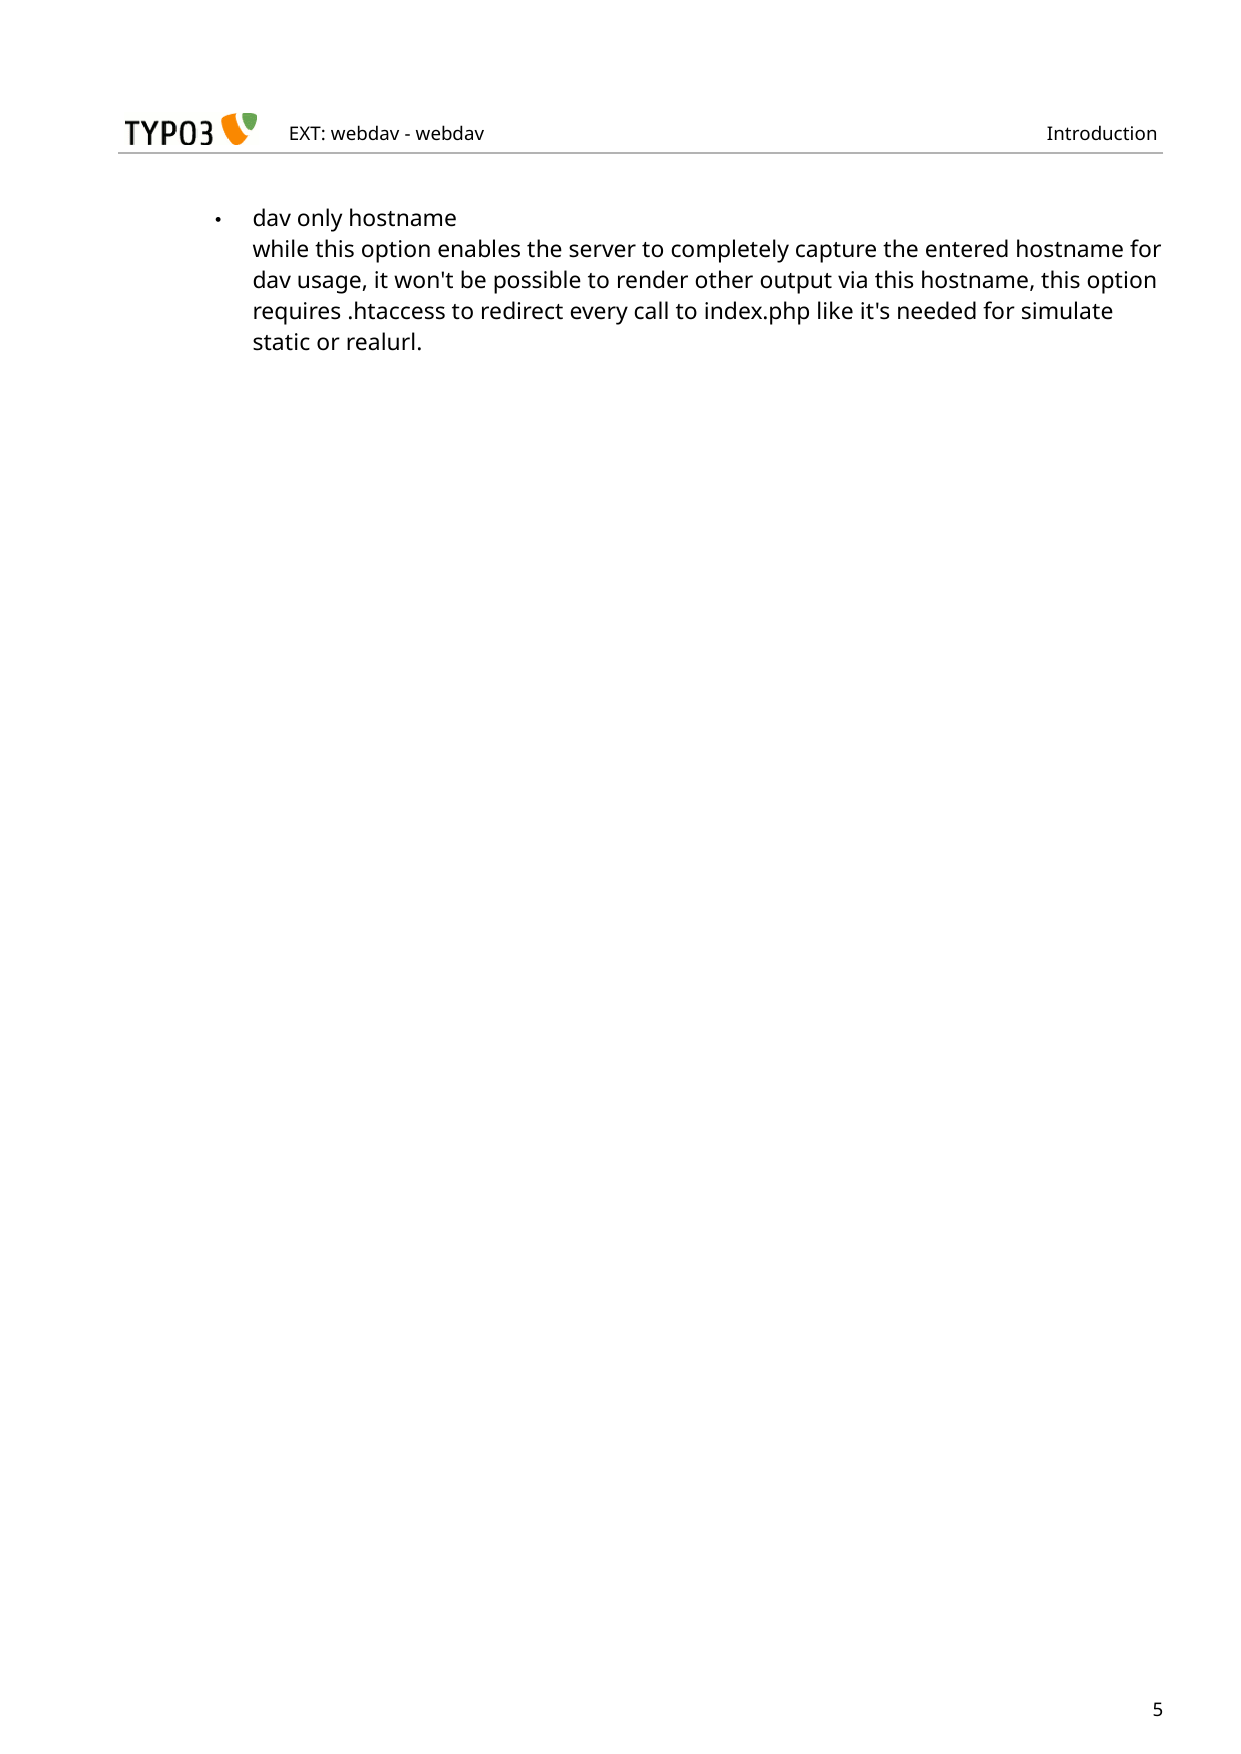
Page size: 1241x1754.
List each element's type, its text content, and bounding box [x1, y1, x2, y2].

picture [124, 112, 260, 145]
subtitle dav only hostname while this option enables the server to completely capture the entered hostname for dav usage, it won't be possible to render other output via this hostname, this option requires .htaccess to redirect every call to index.php like it's needed for simulate static or realurl. [215, 202, 1163, 357]
